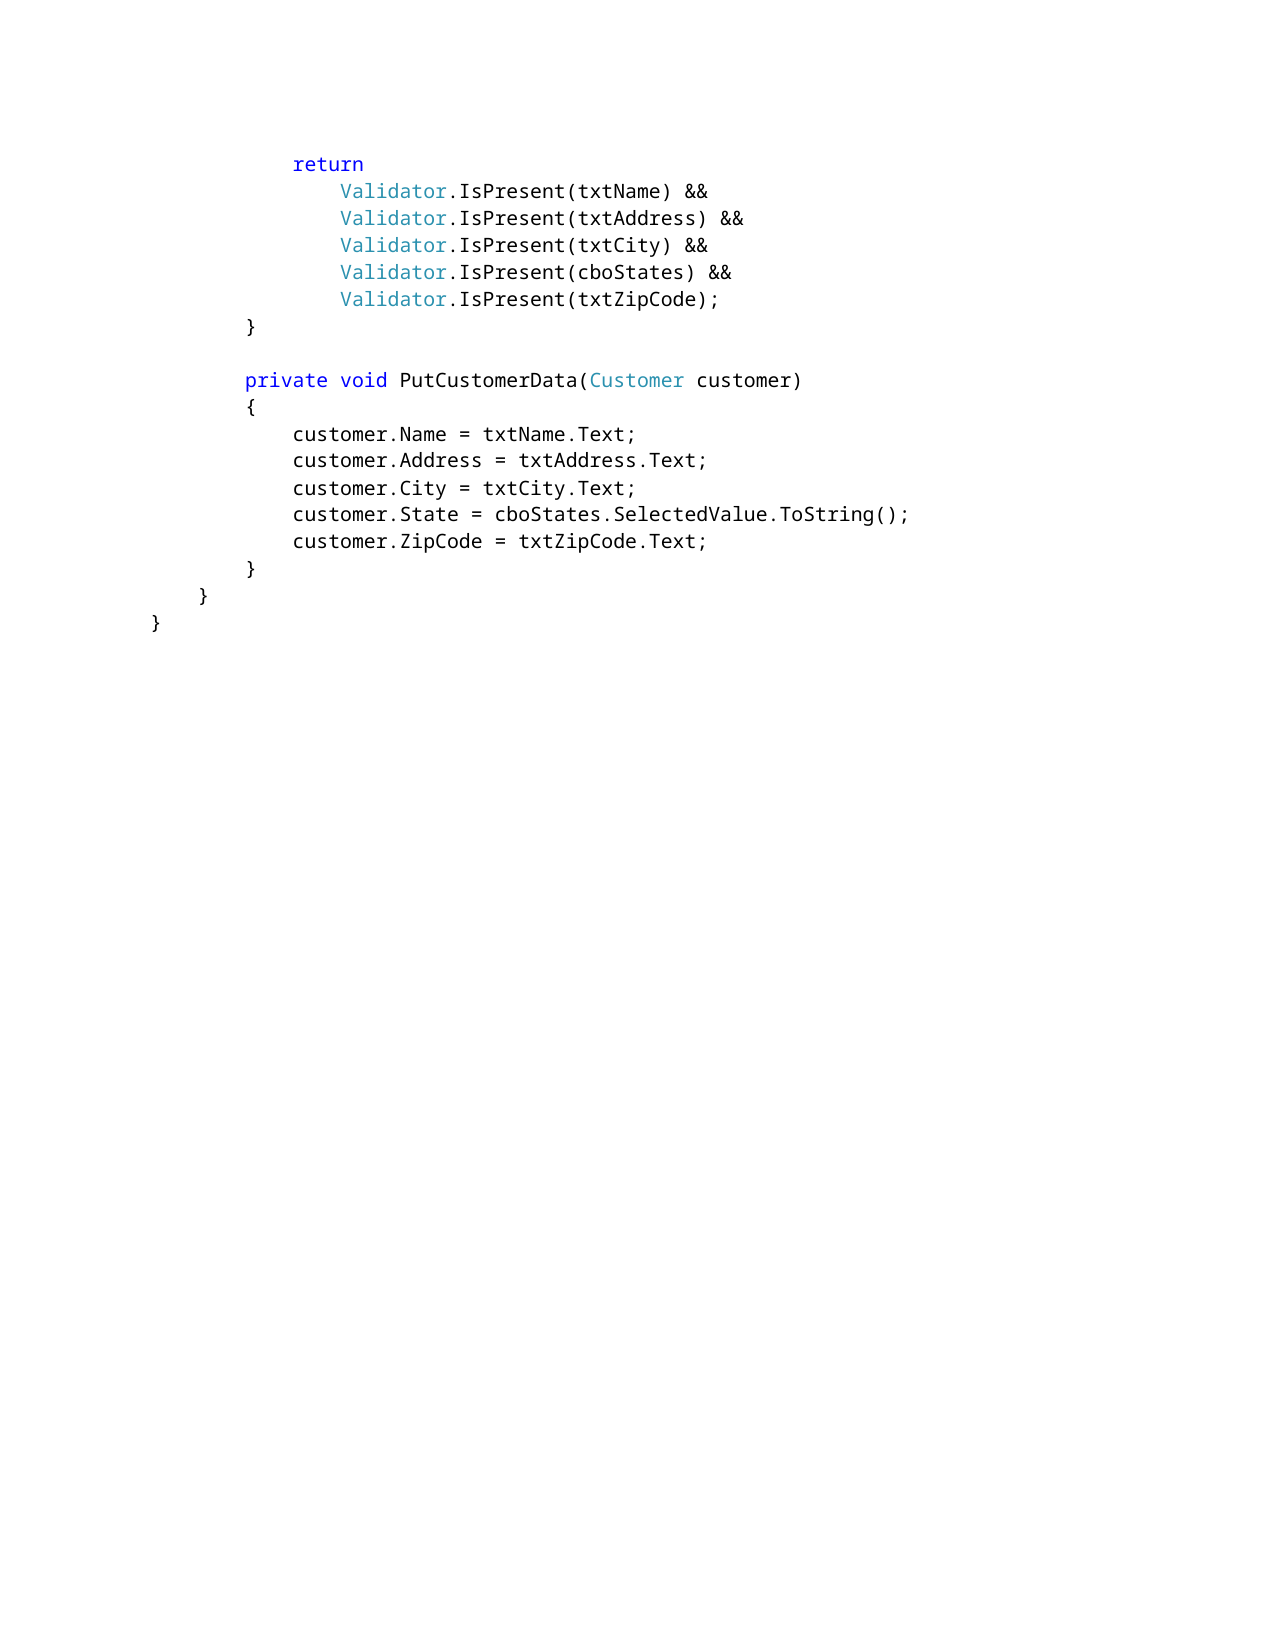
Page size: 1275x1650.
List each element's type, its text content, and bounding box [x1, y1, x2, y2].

text customer.State = cboStates.SelectedValue.ToString(); [150, 501, 1125, 528]
text return [150, 150, 1125, 177]
text } [150, 609, 1125, 636]
text Validator.IsPresent(txtAddress) && [150, 204, 1125, 231]
text } [150, 312, 1125, 339]
text } [150, 582, 1125, 609]
text customer.Name = txtName.Text; [150, 420, 1125, 447]
text Validator.IsPresent(txtCity) && [150, 231, 1125, 258]
text customer.City = txtCity.Text; [150, 474, 1125, 501]
text { [150, 393, 1125, 420]
text Validator.IsPresent(cboStates) && [150, 258, 1125, 285]
text customer.Address = txtAddress.Text; [150, 447, 1125, 474]
text Validator.IsPresent(txtName) && [150, 177, 1125, 204]
text customer.ZipCode = txtZipCode.Text; [150, 528, 1125, 555]
text } [150, 555, 1125, 582]
text Validator.IsPresent(txtZipCode); [150, 285, 1125, 312]
text private void PutCustomerData(Customer customer) [150, 366, 1125, 393]
